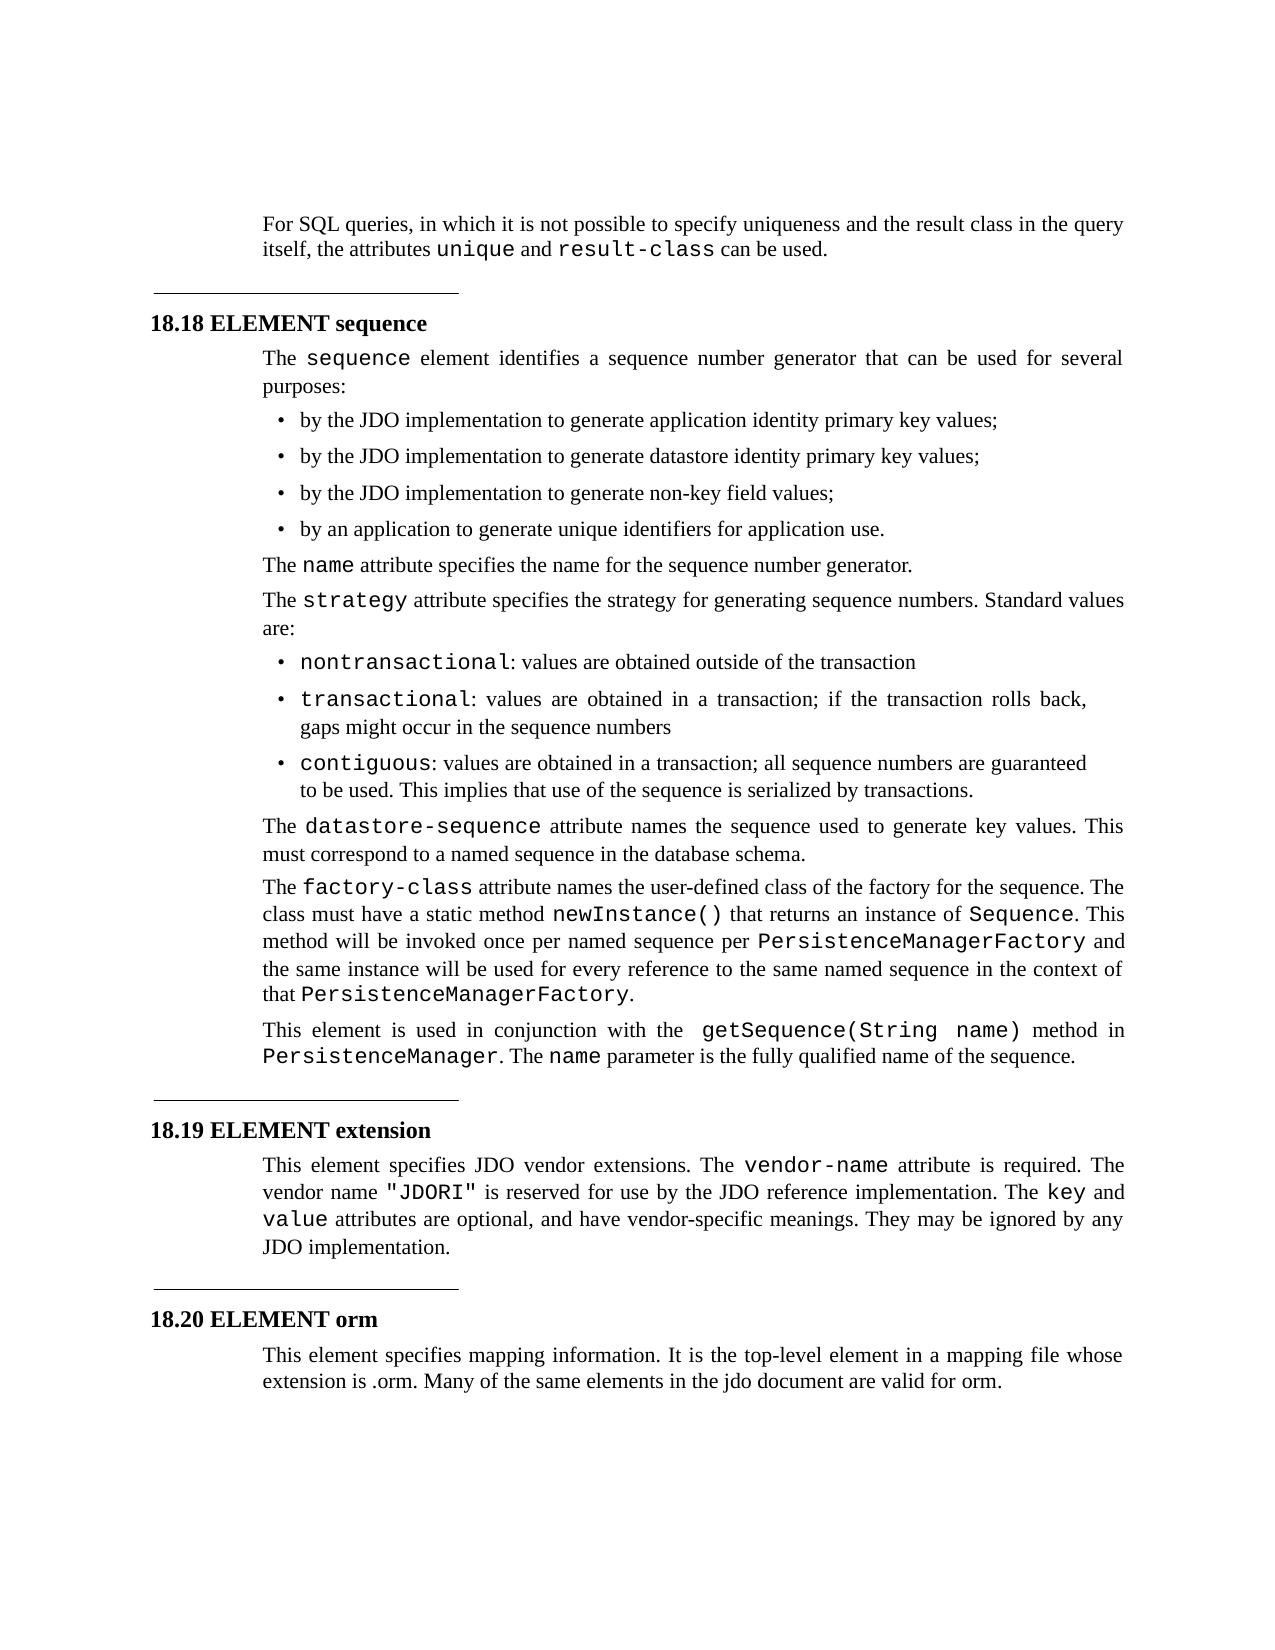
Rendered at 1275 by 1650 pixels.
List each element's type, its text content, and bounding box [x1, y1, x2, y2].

text The factory-class attribute names the user-defined class of the factory for the sequence. The class must have a static method newInstance() that returns an instance of Sequence. This method will be invoked once per named sequence per PersistenceManagerFactory and the same instance will be used for every reference to the same named sequence in the context of that PersistenceManagerFactory. [262, 874, 1125, 1008]
text The sequence element identifies a sequence number generator that can be used for several purposes: [262, 345, 1125, 398]
subtitle ELEMENT extension [150, 1116, 1125, 1144]
text • by the JDO implementation to generate application identity primary key values; [277, 406, 1087, 432]
text • by the JDO implementation to generate non-key field values; [277, 479, 1087, 505]
text • by an application to generate unique identifiers for application use. [277, 516, 1087, 542]
text • by the JDO implementation to generate datastore identity primary key values; [277, 443, 1087, 469]
text The name attribute specifies the name for the sequence number generator. [262, 552, 1125, 579]
text For SQL queries, in which it is not possible to specify uniqueness and the result class in the query itself, the attributes unique and result-class can be used. [262, 210, 1125, 263]
text • transactional: values are obtained in a transaction; if the transaction rolls back, gaps might occur in the sequence numbers [277, 686, 1087, 739]
subtitle ELEMENT orm [150, 1305, 1125, 1333]
text The datastore-sequence attribute names the sequence used to generate key values. This must correspond to a named sequence in the database schema. [262, 813, 1125, 866]
text This element specifies mapping information. It is the top-level element in a mapping file whose extension is .orm. Many of the same elements in the jdo document are valid for orm. [262, 1341, 1125, 1393]
subtitle ELEMENT sequence [150, 309, 1125, 336]
text • nontransactional: values are obtained outside of the transaction [277, 649, 1087, 676]
text This element specifies JDO vendor extensions. The vendor-name attribute is required. The vendor name "JDORI" is reserved for use by the JDO reference implementation. The key and value attributes are optional, and have vendor-specific meanings. They may be ignored by any JDO implementation. [262, 1152, 1125, 1259]
text This element is used in conjunction with the getSequence(String name) method in PersistenceManager. The name parameter is the fully qualified name of the sequence. [262, 1017, 1125, 1071]
text • contiguous: values are obtained in a transaction; all sequence numbers are guaranteed to be used. This implies that use of the sequence is serialized by transactions. [277, 749, 1087, 802]
text The strategy attribute specifies the strategy for generating sequence numbers. Standard values are: [262, 587, 1125, 640]
